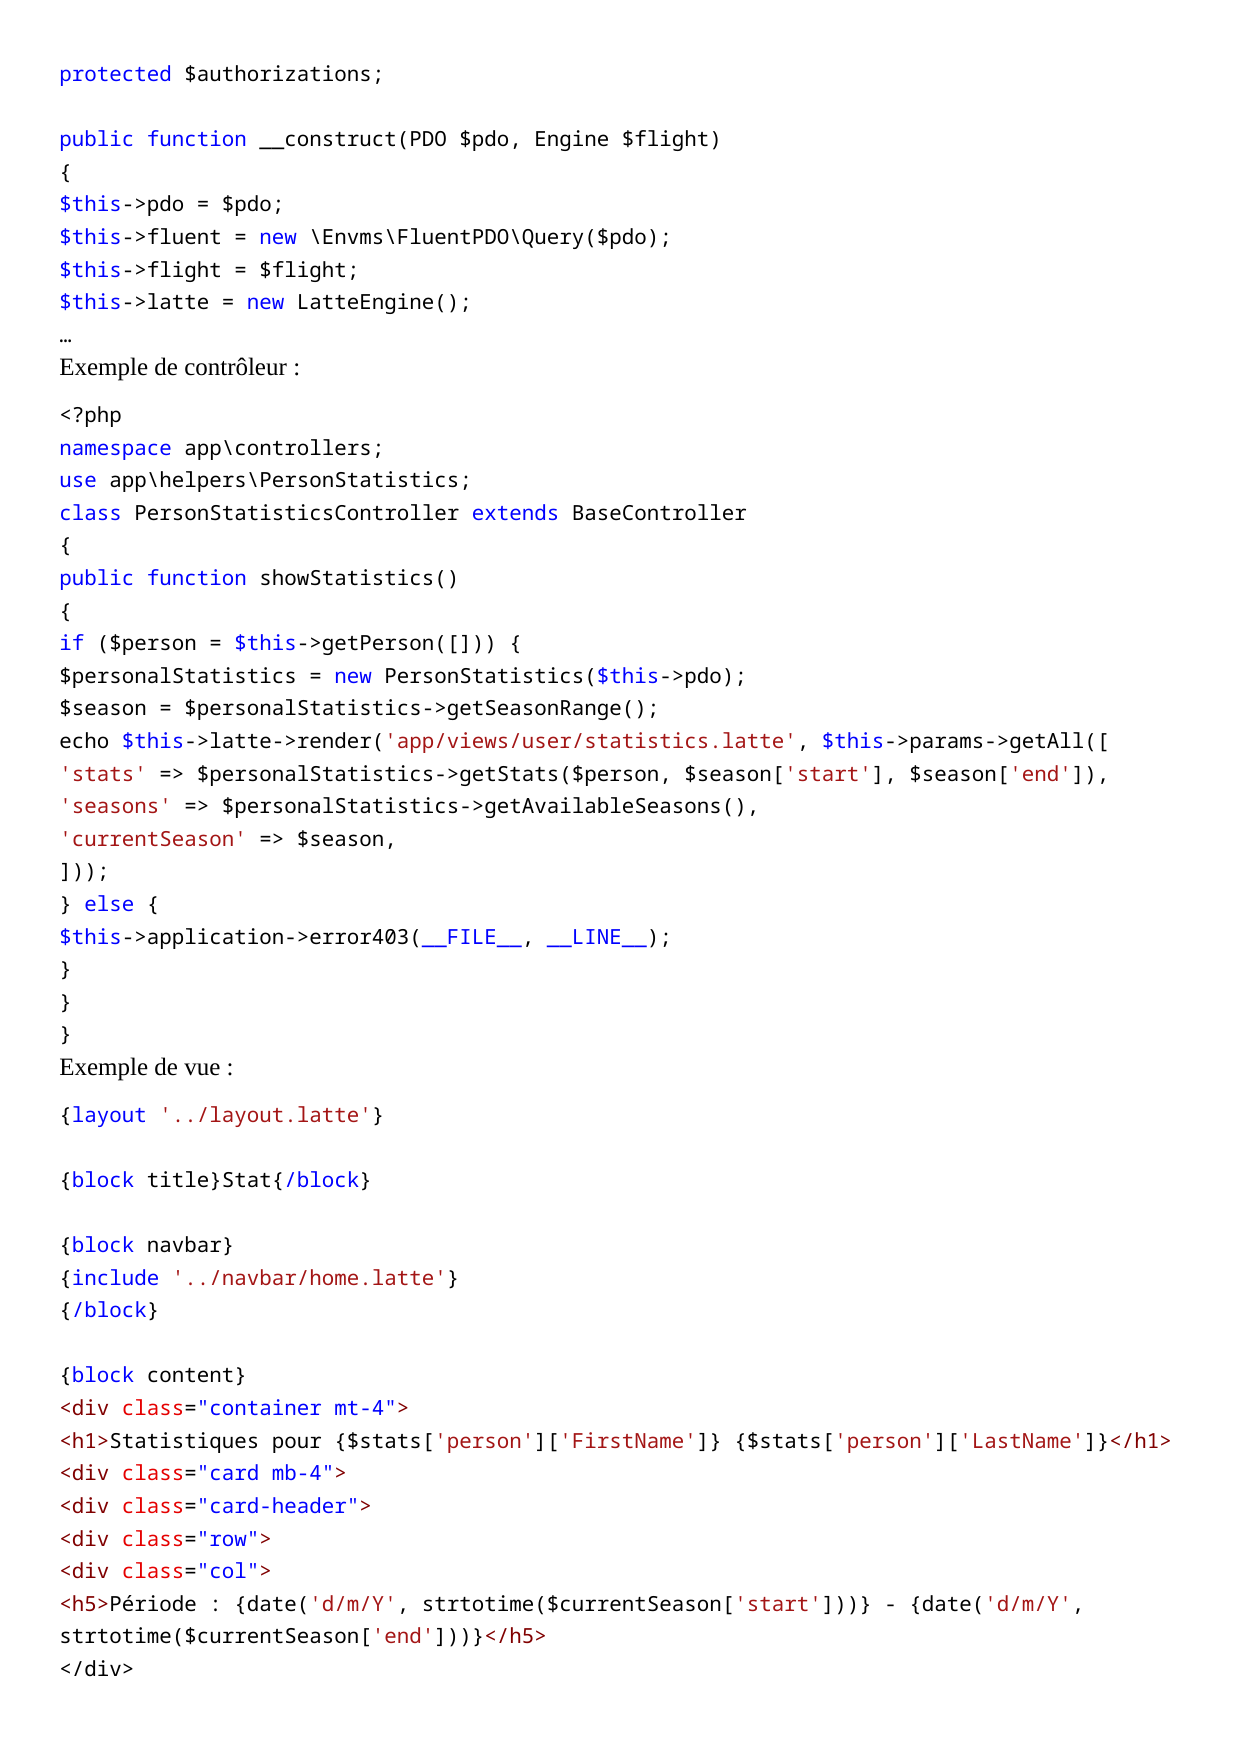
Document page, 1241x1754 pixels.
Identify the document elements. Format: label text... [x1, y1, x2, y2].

text class PersonStatisticsController extends BaseController [59, 498, 1181, 526]
text </div> [59, 1654, 1181, 1682]
text $this->pdo = $pdo; [59, 189, 1181, 218]
text $personalStatistics = new PersonStatistics($this->pdo); [59, 661, 1181, 689]
text if ($person = $this->getPerson([])) { [59, 628, 1181, 657]
text 'seasons' => $personalStatistics->getAvailableSeasons(), [59, 791, 1181, 820]
text } [59, 1019, 1181, 1048]
text public function __construct(PDO $pdo, Engine $flight) [59, 124, 1181, 153]
text public function showStatistics() [59, 563, 1181, 592]
text <div class="container mt-4"> [59, 1393, 1181, 1422]
text { [59, 157, 1181, 185]
text {block navbar} [59, 1230, 1181, 1259]
text {include '../navbar/home.latte'} [59, 1263, 1181, 1291]
text echo $this->latte->render('app/views/user/statistics.latte', $this->params->getAll([ [59, 726, 1181, 754]
text $this->application->error403(__FILE__, __LINE__); [59, 922, 1181, 950]
text {layout '../layout.latte'} [59, 1100, 1181, 1128]
text Exemple de vue : [59, 1052, 1181, 1081]
text { [59, 531, 1181, 559]
text 'currentSeason' => $season, [59, 824, 1181, 852]
text <div class="col"> [59, 1556, 1181, 1585]
text <div class="card-header"> [59, 1491, 1181, 1519]
text <h5>Période : {date('d/m/Y', strtotime($currentSeason['start']))} - {date('d/m/Y', strtotime($currentSeason['end']))}</h5> [59, 1589, 1181, 1650]
text use app\helpers\PersonStatistics; [59, 465, 1181, 494]
text {/block} [59, 1295, 1181, 1324]
text {block title}Stat{/block} [59, 1165, 1181, 1193]
text protected $authorizations; [59, 59, 1181, 87]
text {block content} [59, 1361, 1181, 1389]
text namespace app\controllers; [59, 433, 1181, 461]
text <div class="row"> [59, 1524, 1181, 1552]
text $this->latte = new LatteEngine(); [59, 287, 1181, 316]
text { [59, 596, 1181, 624]
text … [59, 320, 1181, 348]
text $this->fluent = new \Envms\FluentPDO\Query($pdo); [59, 222, 1181, 251]
text } [59, 987, 1181, 1015]
text <?php [59, 400, 1181, 428]
text } else { [59, 889, 1181, 918]
text $this->flight = $flight; [59, 255, 1181, 283]
text Exemple de contrôleur : [59, 352, 1181, 381]
text $season = $personalStatistics->getSeasonRange(); [59, 693, 1181, 722]
text } [59, 954, 1181, 983]
text <div class="card mb-4"> [59, 1458, 1181, 1487]
text 'stats' => $personalStatistics->getStats($person, $season['start'], $season['end']), [59, 759, 1181, 787]
text ])); [59, 857, 1181, 885]
text <h1>Statistiques pour {$stats['person']['FirstName']} {$stats['person']['LastName']}</h1> [59, 1426, 1181, 1454]
